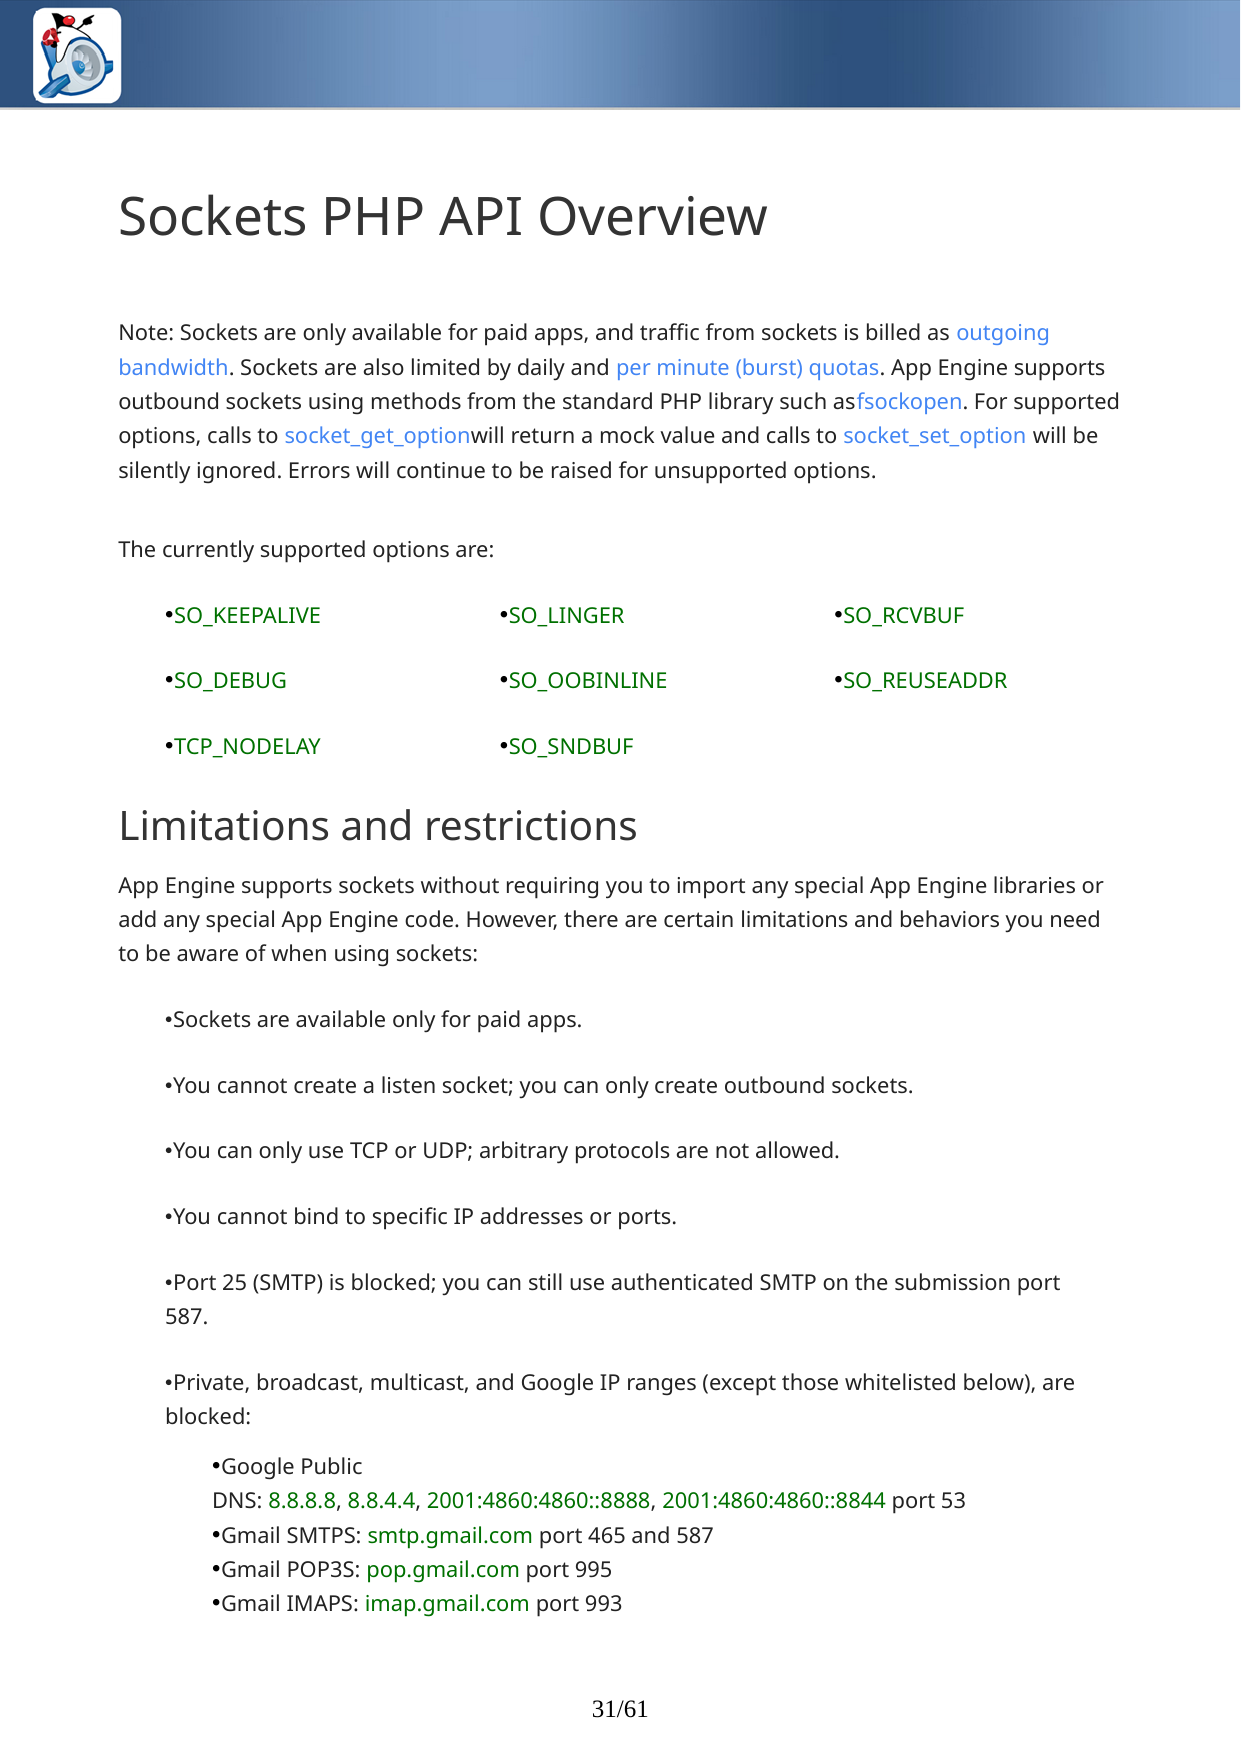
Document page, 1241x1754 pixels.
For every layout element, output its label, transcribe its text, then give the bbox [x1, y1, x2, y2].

list TCP_NODELAY [118, 726, 437, 761]
list You can only use TCP or UDP; arbitrary protocols are not allowed. [118, 1131, 1106, 1165]
text App Engine supports sockets without requiring you to import any special App Engine libraries or add any special App Engine code. However, there are certain limitations and behaviors you need to be aware of when using sockets: [118, 865, 1122, 968]
subtitle Sockets PHP API Overview [118, 178, 1122, 251]
list SO_SNDBUF [453, 726, 772, 761]
picture [0, 0, 1241, 110]
list Gmail POP3S: pop.gmail.com port 995 [118, 1549, 1091, 1584]
list You cannot create a listen socket; you can only create outbound sockets. [118, 1065, 1106, 1099]
list Gmail IMAPS: imap.gmail.com port 993 [118, 1584, 1091, 1618]
list Gmail SMTPS: smtp.gmail.com port 465 and 587 [118, 1515, 1091, 1549]
list SO_REUSEADDR [787, 661, 1106, 695]
list Port 25 (SMTP) is blocked; you can still use authenticated SMTP on the submission port 587. [118, 1262, 1106, 1331]
subtitle Limitations and restrictions [118, 797, 1122, 852]
list SO_RCVBUF [787, 595, 1106, 629]
list You cannot bind to specific IP addresses or ports. [118, 1196, 1106, 1231]
list Sockets are available only for paid apps. [118, 999, 1106, 1034]
list Google Public DNS: 8.8.8.8, 8.8.4.4, 2001:4860:4860::8888, 2001:4860:4860::8844 port 53 [118, 1446, 1091, 1515]
list SO_DEBUG [118, 661, 437, 695]
list Private, broadcast, multicast, and Google IP ranges (except those whitelisted below), are blocked: [118, 1362, 1106, 1431]
text Note: Sockets are only available for paid apps, and traffic from sockets is billed as outgoing bandwidth. Sockets are also limited by daily and per minute (burst) quotas. App Engine supports outbound sockets using methods from the standard PHP library such asfsockopen. For supported options, calls to socket_get_optionwill return a mock value and calls to socket_set_option will be silently ignored. Errors will continue to be raised for unsupported options. [118, 312, 1122, 484]
text The currently supported options are: [118, 529, 1122, 564]
list SO_OOBINLINE [453, 661, 772, 695]
list SO_LINGER [453, 595, 772, 629]
list SO_KEEPALIVE [118, 595, 437, 629]
